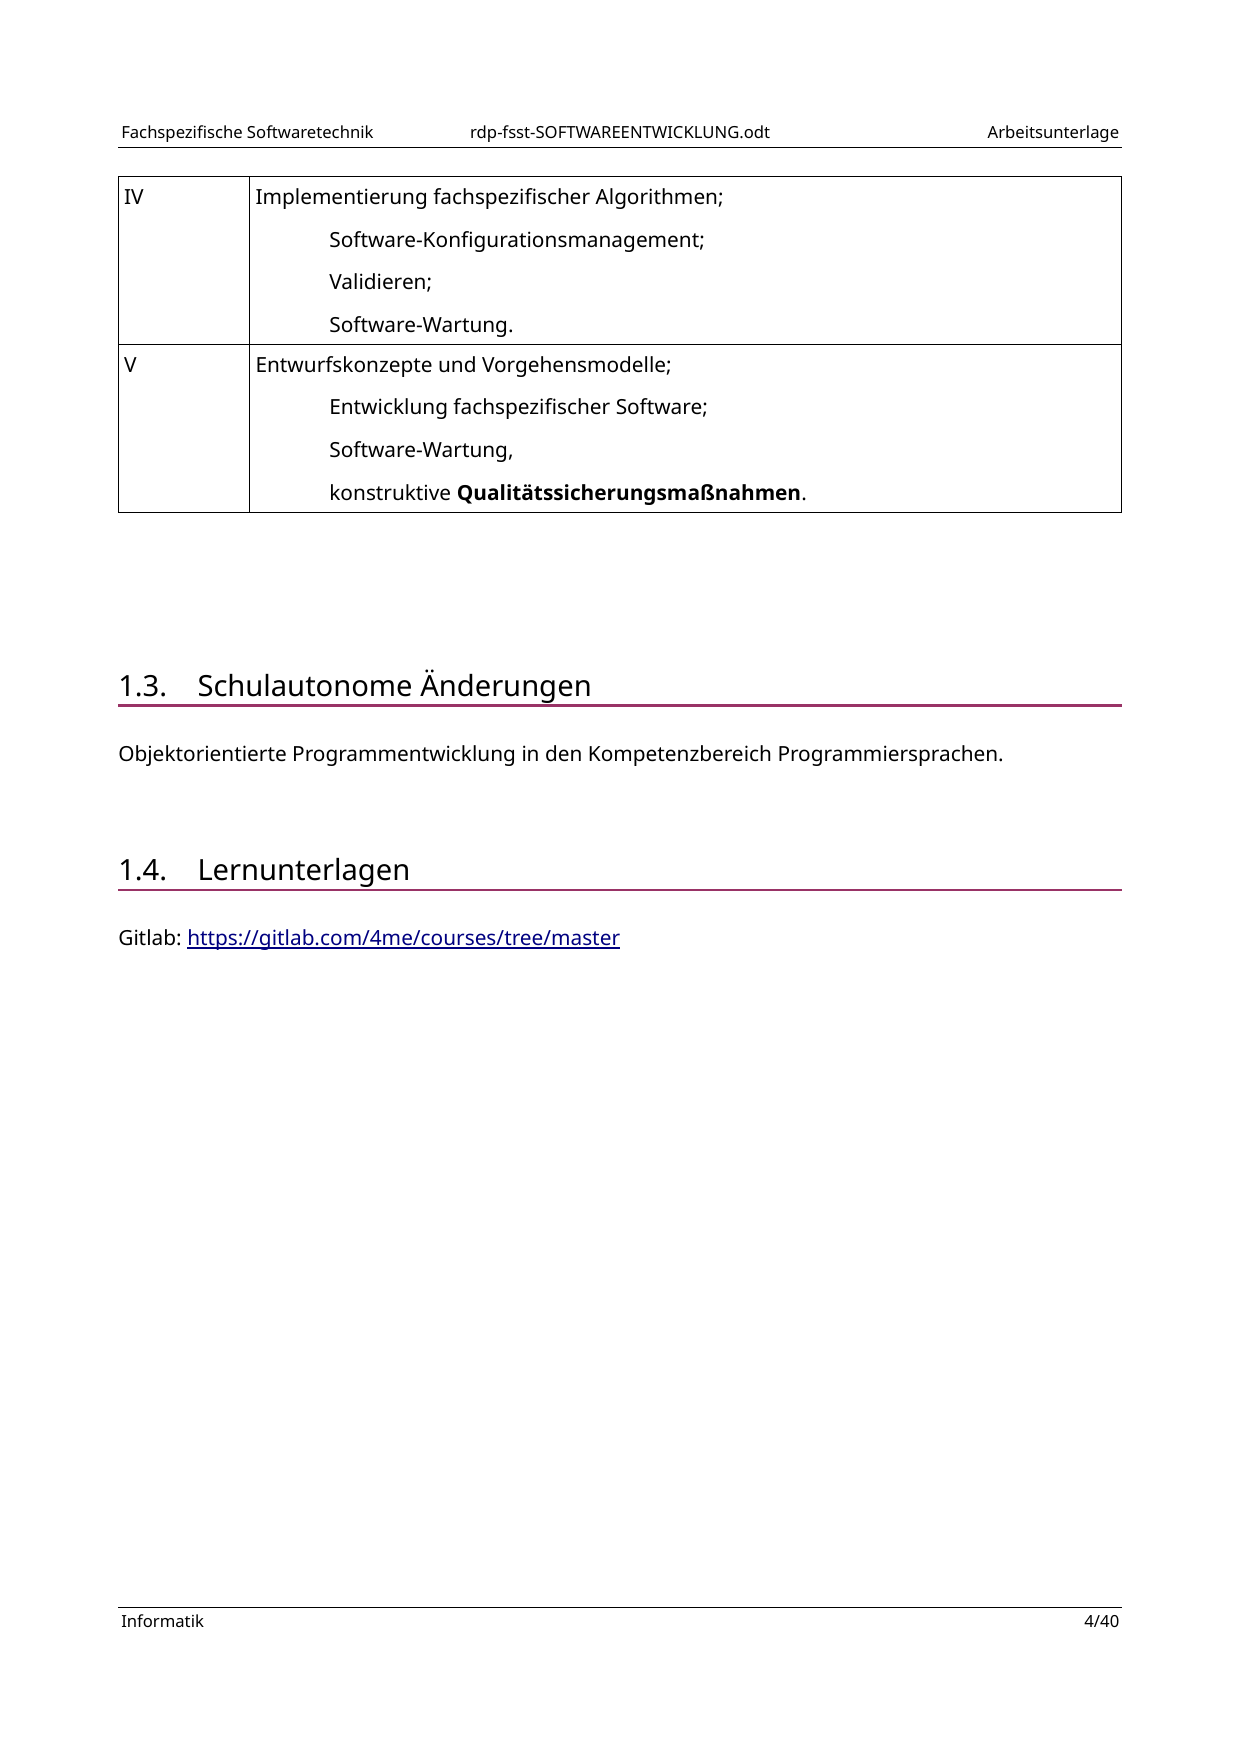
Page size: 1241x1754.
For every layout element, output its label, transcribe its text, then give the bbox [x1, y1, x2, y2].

table_cell Implementierung fachspezifischer Algorithmen; Software-Konfigurationsmanagement; Validieren; Software-Wartung. [250, 177, 1121, 344]
text Objektorientierte Programmentwicklung in den Kompetenzbereich Programmiersprachen. [118, 739, 1122, 767]
text Gitlab: https://gitlab.com/4me/courses/tree/master [118, 923, 1122, 952]
table_cell V [119, 345, 249, 512]
subtitle Lernunterlagen [118, 849, 1122, 889]
table_cell Entwurfskonzepte und Vorgehensmodelle; Entwicklung fachspezifischer Software; Software-Wartung, konstruktive Qualitätssicherungsmaßnahmen. [250, 345, 1121, 512]
table_cell IV [119, 177, 249, 344]
subtitle Schulautonome Änderungen [118, 665, 1122, 704]
